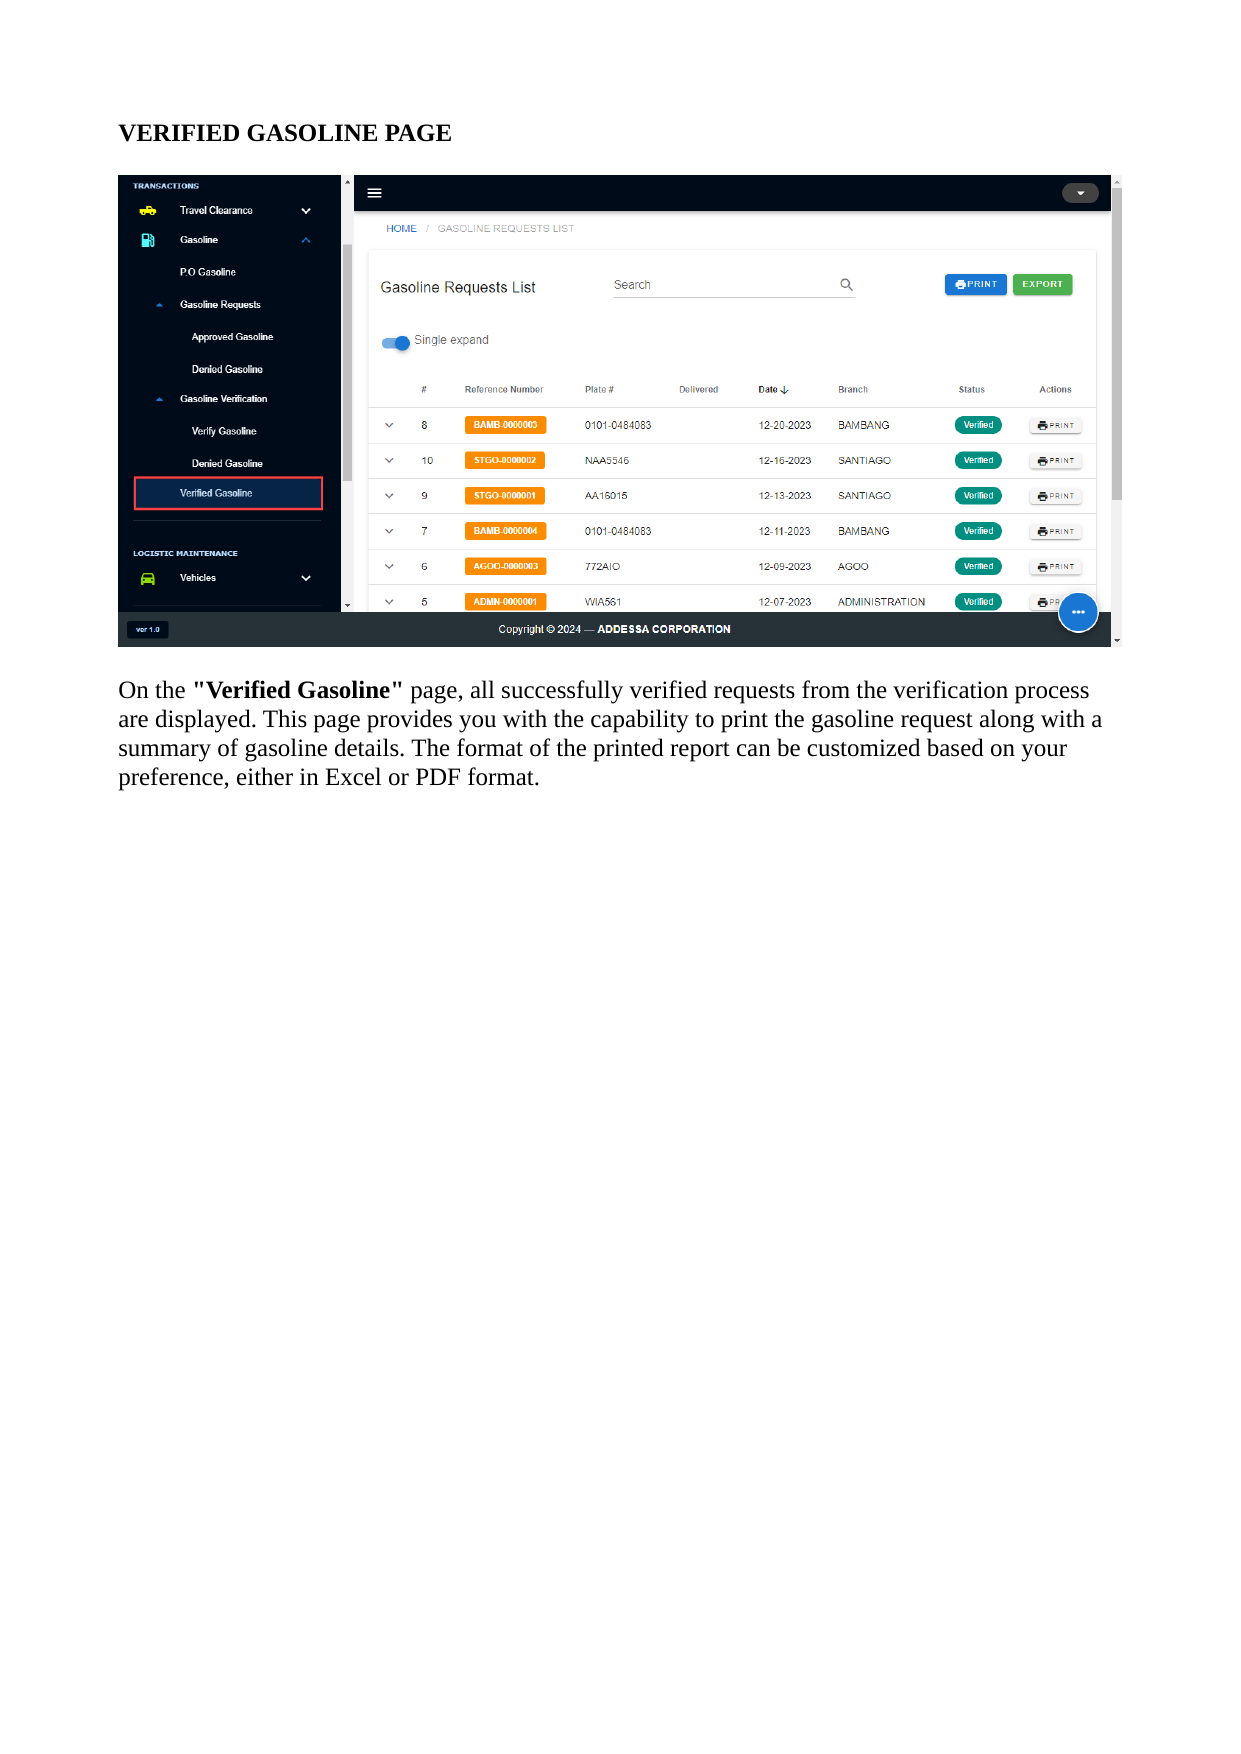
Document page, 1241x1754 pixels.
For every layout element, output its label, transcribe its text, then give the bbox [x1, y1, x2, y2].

text VERIFIED GASOLINE PAGE [118, 118, 1122, 147]
picture [118, 175, 1123, 647]
text On the "Verified Gasoline" page, all successfully verified requests from the verification process are displayed. This page provides you with the capability to print the gasoline request along with a summary of gasoline details. The format of the printed report can be customized based on your preference, either in Excel or PDF format. [118, 675, 1122, 790]
